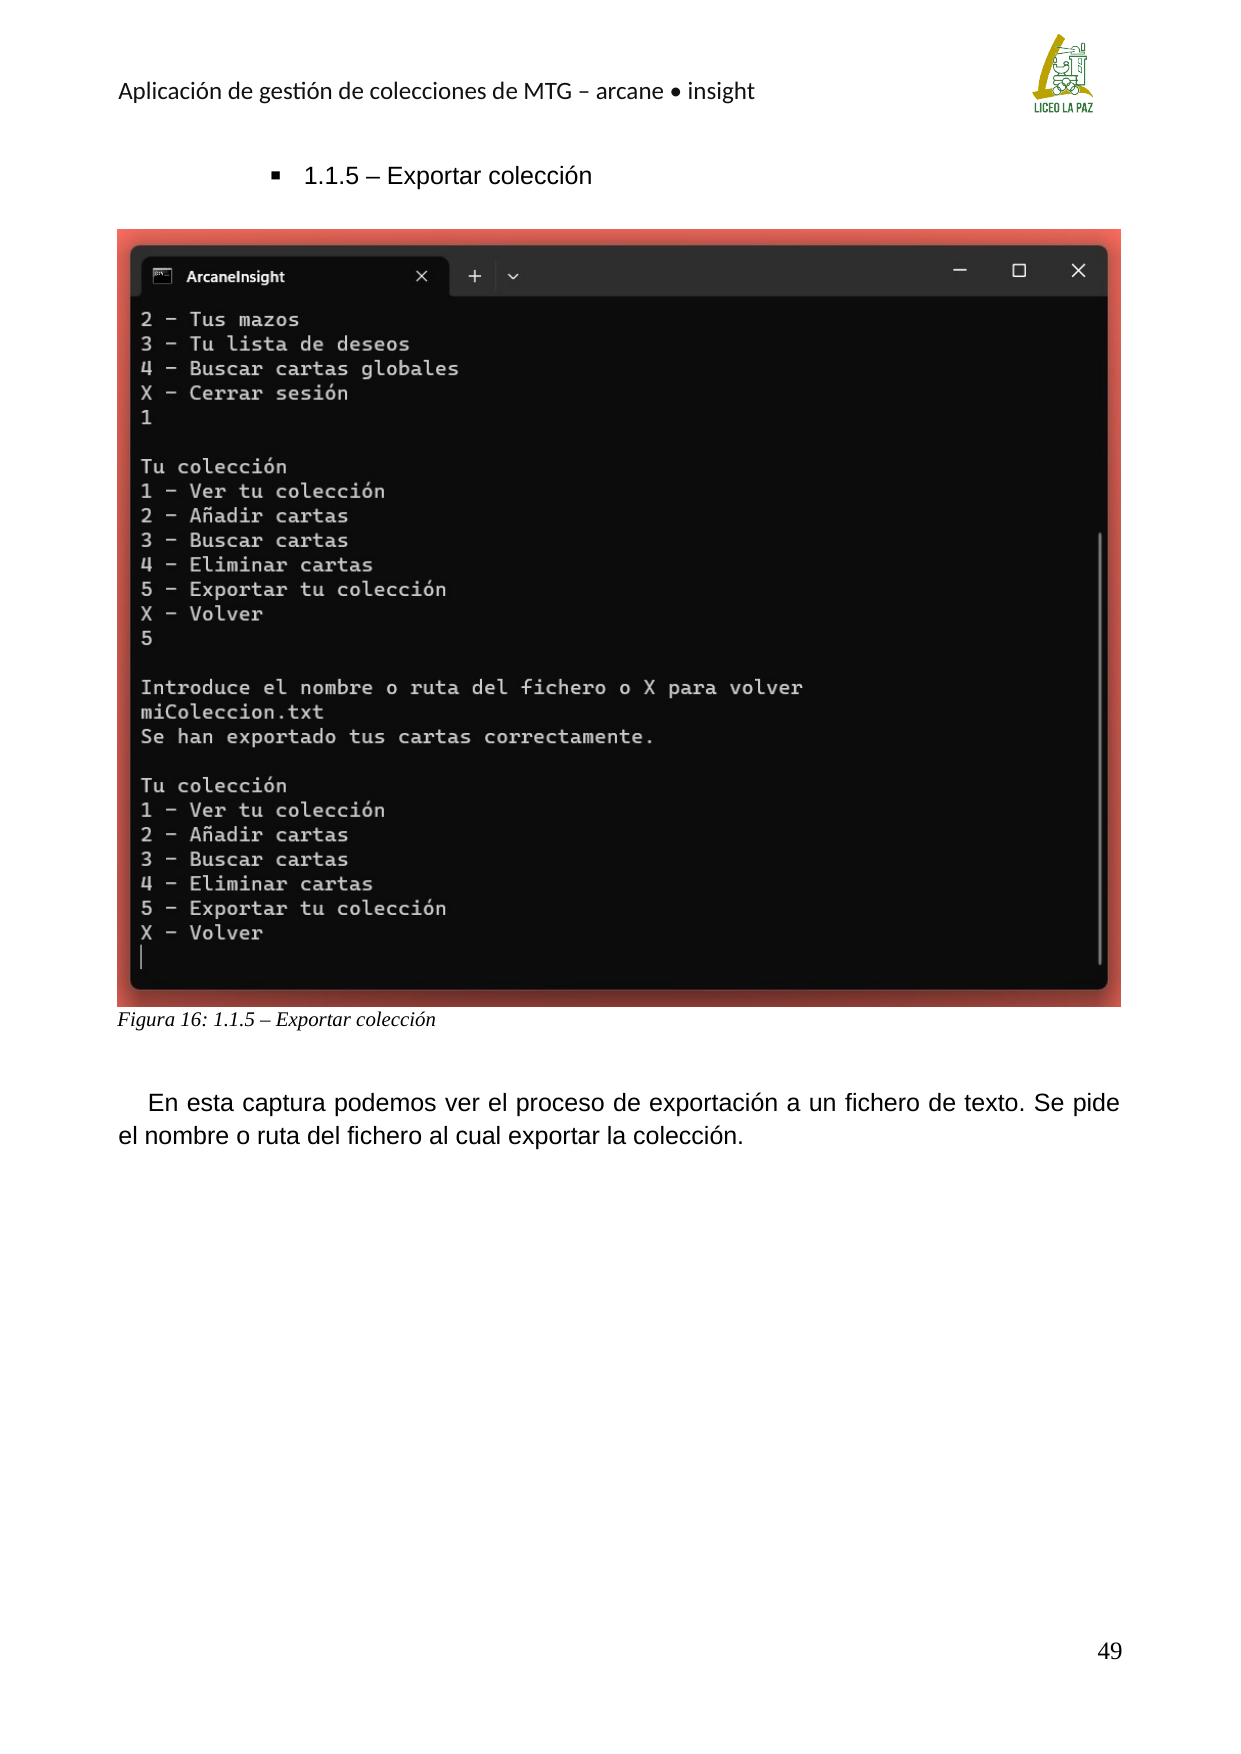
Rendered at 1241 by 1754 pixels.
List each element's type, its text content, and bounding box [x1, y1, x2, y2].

picture [1025, 26, 1100, 121]
list 1.1.5 – Exportar colección [266, 161, 1122, 190]
text En esta captura podemos ver el proceso de exportación a un fichero de texto. Se pide el nombre o ruta del fichero al cual exportar la colección. [118, 1088, 1122, 1150]
picture [117, 229, 1121, 1007]
text Figura 16: 1.1.5 – Exportar colección [117, 1007, 1121, 1031]
